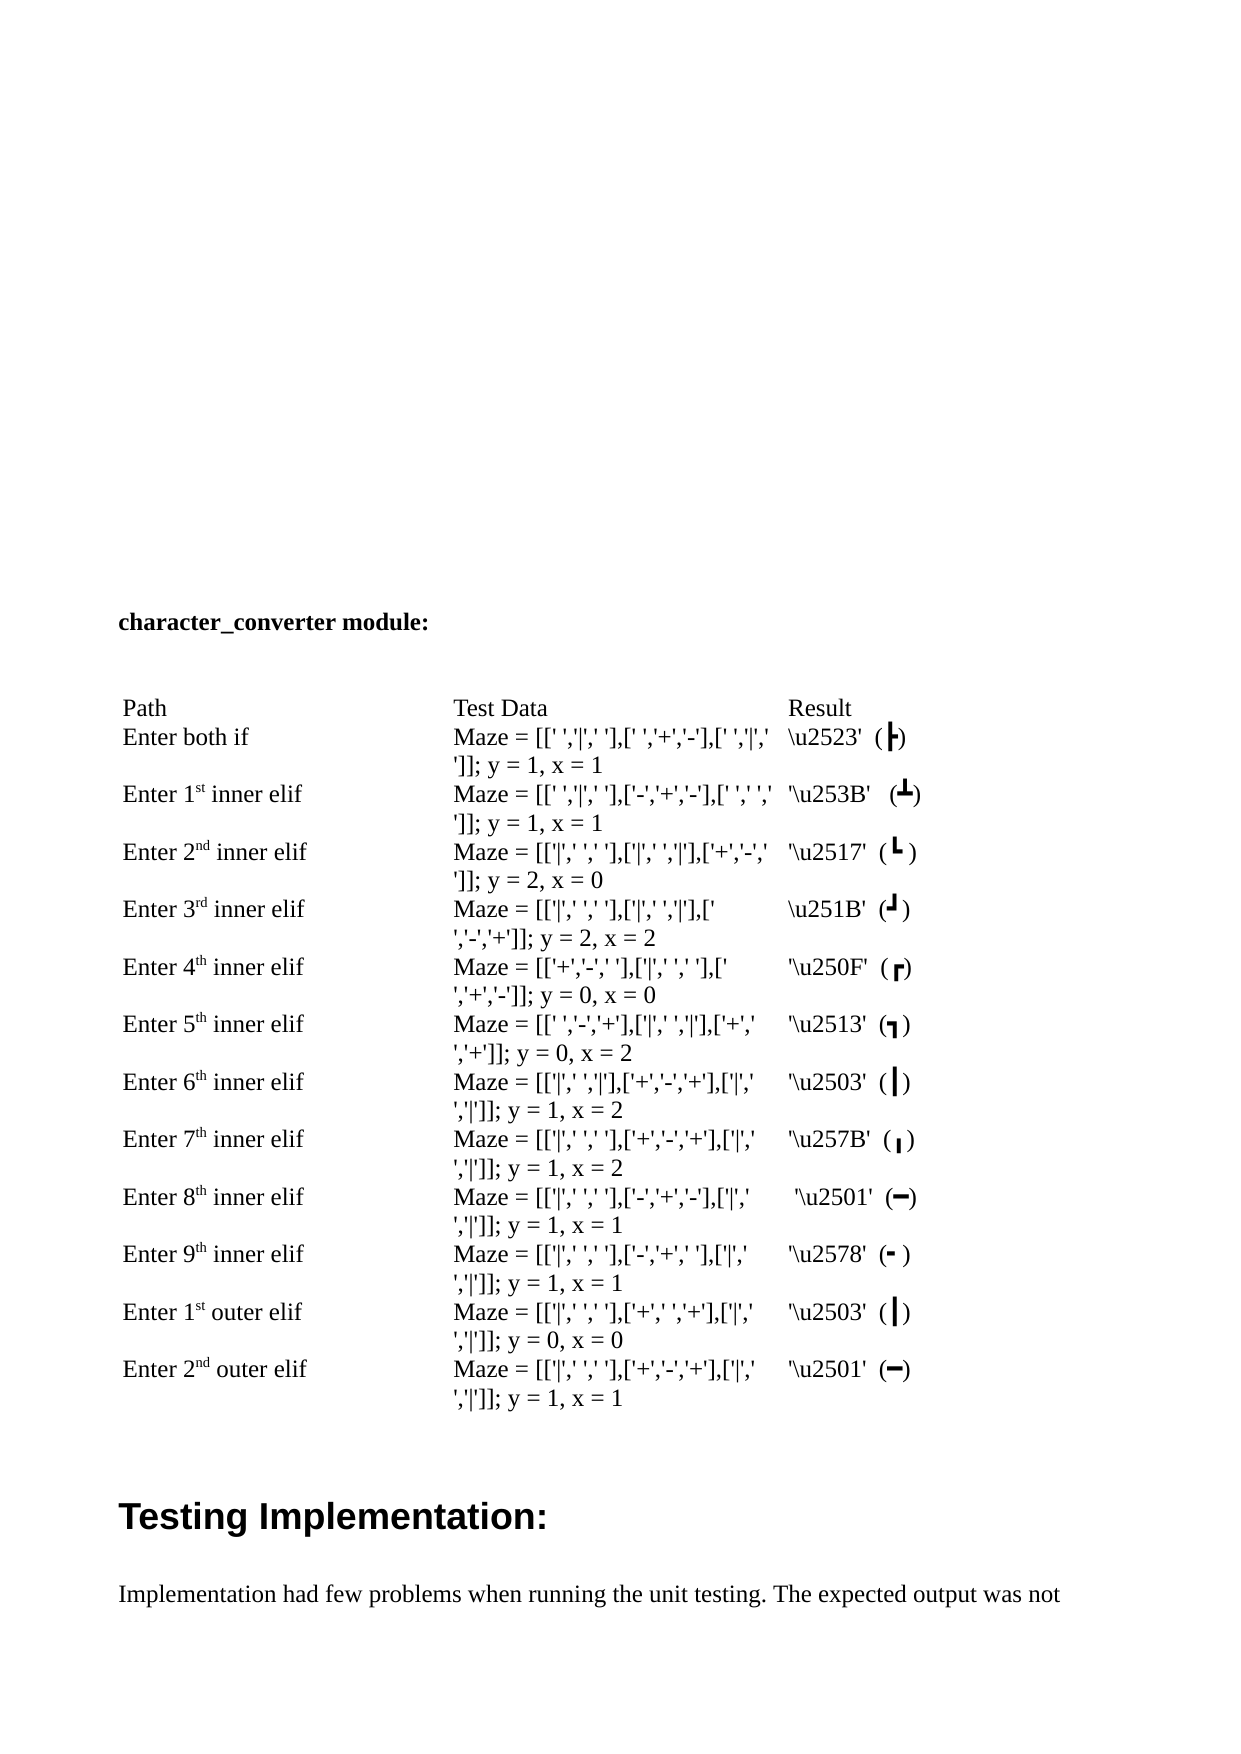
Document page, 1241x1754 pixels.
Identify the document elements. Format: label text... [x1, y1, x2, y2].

subtitle Testing Implementation: [118, 1494, 1122, 1537]
table_cell '\u2503' (┃) [788, 1297, 1127, 1354]
table_cell Enter 2nd outer elif [123, 1354, 453, 1412]
table_cell '\u257B' (╻) [788, 1124, 1127, 1182]
table_cell '\u2517' (┗ ) [788, 837, 1127, 894]
table_cell '\u2578' (╸) [788, 1239, 1127, 1297]
table_cell Maze = [['|',' ',' '],['-','+',' '],['|',' ','|']]; y = 1, x = 1 [453, 1239, 788, 1297]
table_cell Enter 6th inner elif [123, 1067, 453, 1124]
table_cell '\u2503' (┃) [788, 1067, 1127, 1124]
table_cell Maze = [['|',' ',' '],['|',' ','|'],['+','-',' ']]; y = 2, x = 0 [453, 837, 788, 894]
table_cell Maze = [[' ','|',' '],['-','+','-'],[' ',' ',' ']]; y = 1, x = 1 [453, 779, 788, 837]
table_cell Maze = [['|',' ',' '],['+','-','+'],['|',' ','|']]; y = 1, x = 1 [453, 1354, 788, 1412]
table_cell \u2523' (┣) [788, 722, 1127, 779]
table_header Path [123, 693, 453, 722]
table_cell Enter 7th inner elif [123, 1124, 453, 1182]
table_cell '\u2501' (━) [788, 1354, 1127, 1412]
text Implementation had few problems when running the unit testing. The expected output was not [118, 1579, 1122, 1607]
table_cell Enter 1st inner elif [123, 779, 453, 837]
table_cell Maze = [['|',' ','|'],['+','-','+'],['|',' ','|']]; y = 1, x = 2 [453, 1067, 788, 1124]
table_cell Maze = [['|',' ',' '],['+',' ','+'],['|',' ','|']]; y = 0, x = 0 [453, 1297, 788, 1354]
table_cell Maze = [['|',' ',' '],['|',' ','|'],[' ','-','+']]; y = 2, x = 2 [453, 894, 788, 952]
table_cell '\u2513' (┓) [788, 1009, 1127, 1067]
text character_converter module: [118, 607, 1122, 636]
table_cell Maze = [[' ','-','+'],['|',' ','|'],['+',' ','+']]; y = 0, x = 2 [453, 1009, 788, 1067]
table_cell Maze = [['|',' ',' '],['+','-','+'],['|',' ','|']]; y = 1, x = 2 [453, 1124, 788, 1182]
table_cell Maze = [[' ','|',' '],[' ','+','-'],[' ','|',' ']]; y = 1, x = 1 [453, 722, 788, 779]
table_cell '\u2501' (━) [788, 1182, 1127, 1239]
table_cell Enter 8th inner elif [123, 1182, 453, 1239]
table_cell Maze = [['+','-',' '],['|',' ',' '],[' ','+','-']]; y = 0, x = 0 [453, 952, 788, 1009]
table_cell Enter 5th inner elif [123, 1009, 453, 1067]
table_cell \u251B' (┛) [788, 894, 1127, 952]
table_cell '\u250F' (┏) [788, 952, 1127, 1009]
table_cell Enter 9th inner elif [123, 1239, 453, 1297]
table_cell Enter both if [123, 722, 453, 779]
table_cell Maze = [['|',' ',' '],['-','+','-'],['|',' ','|']]; y = 1, x = 1 [453, 1182, 788, 1239]
table_cell Enter 1st outer elif [123, 1297, 453, 1354]
table_cell Enter 2nd inner elif [123, 837, 453, 894]
table_cell Enter 4th inner elif [123, 952, 453, 1009]
table_header Result [788, 693, 1127, 722]
table_header Test Data [453, 693, 788, 722]
table_cell Enter 3rd inner elif [123, 894, 453, 952]
table_cell '\u253B' (┻) [788, 779, 1127, 837]
